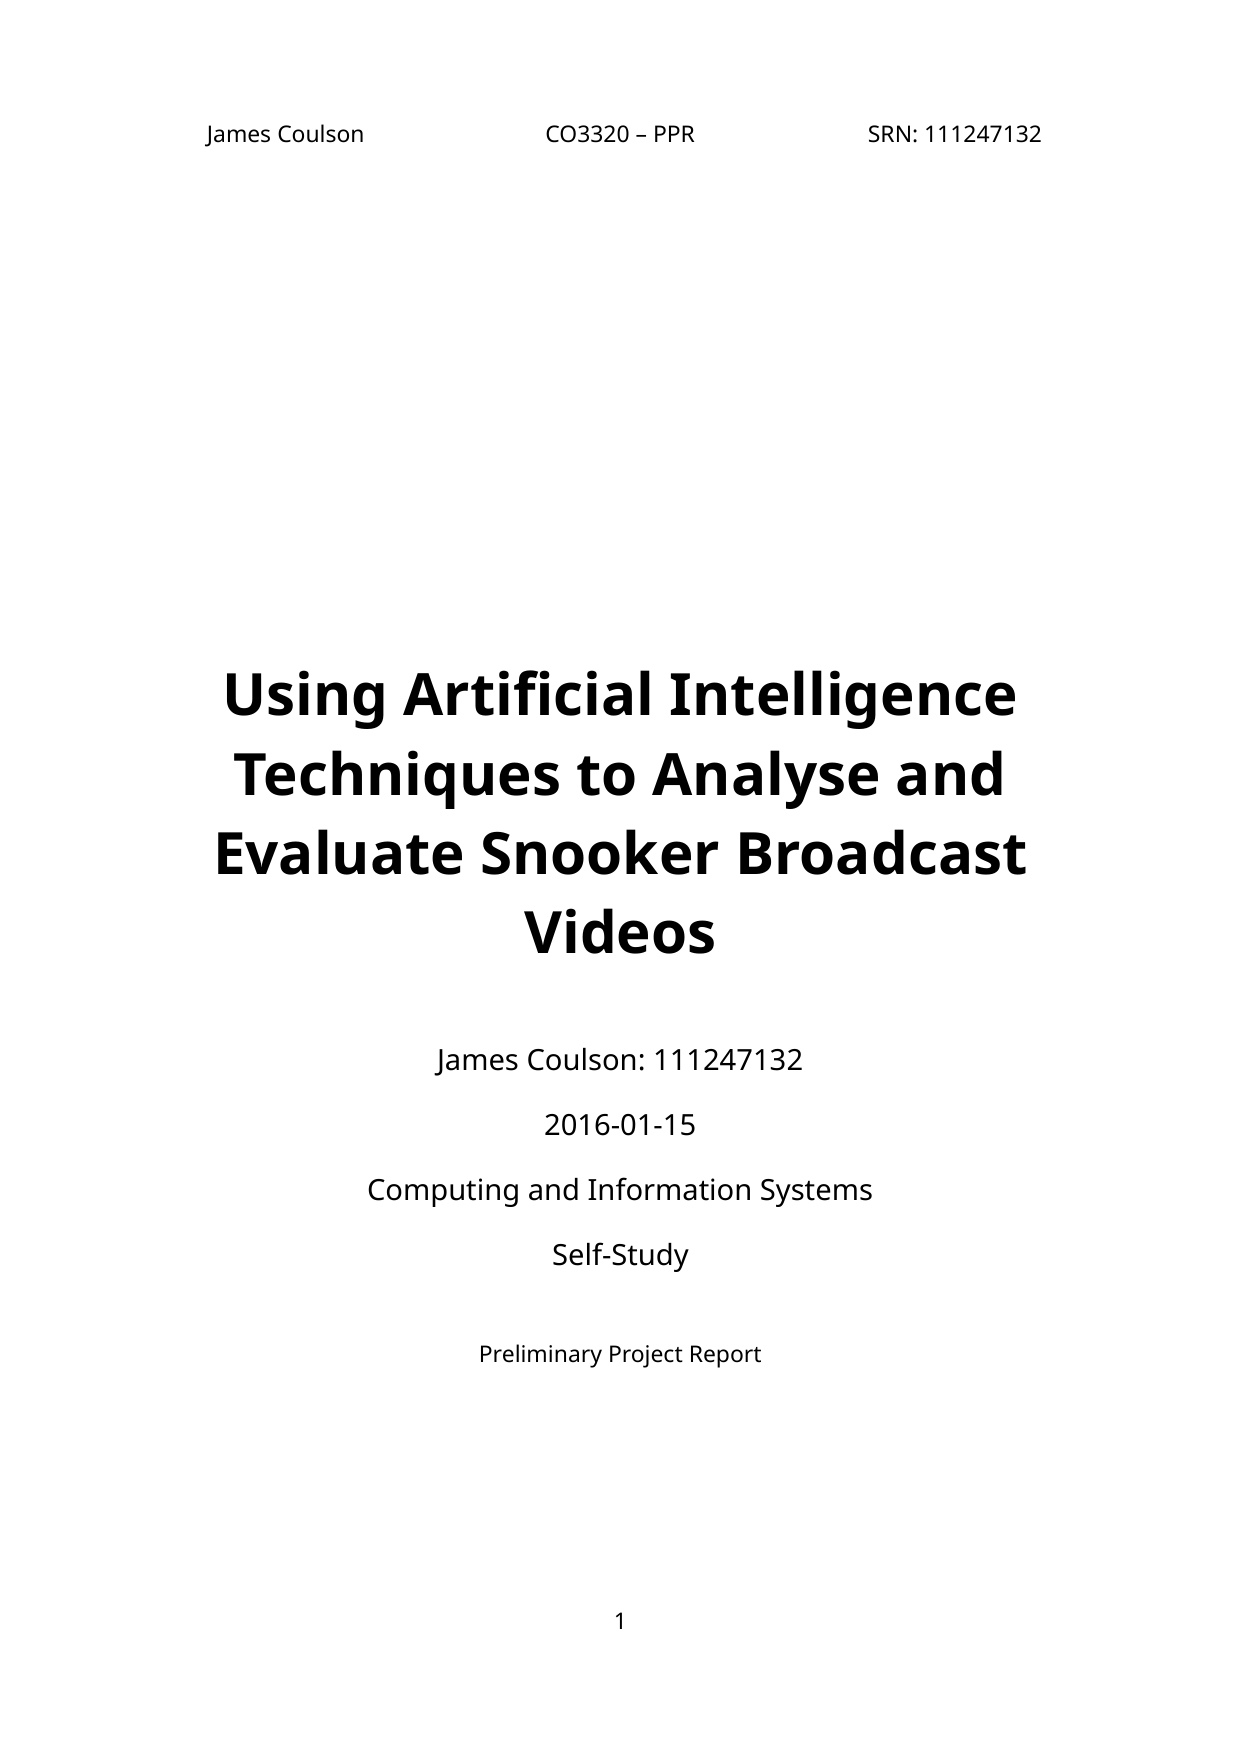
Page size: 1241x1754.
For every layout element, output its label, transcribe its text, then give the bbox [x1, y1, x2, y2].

subtitle Computing and Information Systems [118, 1169, 1122, 1209]
text Preliminary Project Report [118, 1338, 1122, 1369]
title Using Artificial Intelligence Techniques to Analyse and Evaluate Snooker Broadcast Videos [118, 653, 1122, 971]
subtitle 2016-01-15 [118, 1104, 1122, 1144]
subtitle James Coulson: 111247132 [118, 1040, 1122, 1079]
subtitle Self-Study [118, 1234, 1122, 1273]
